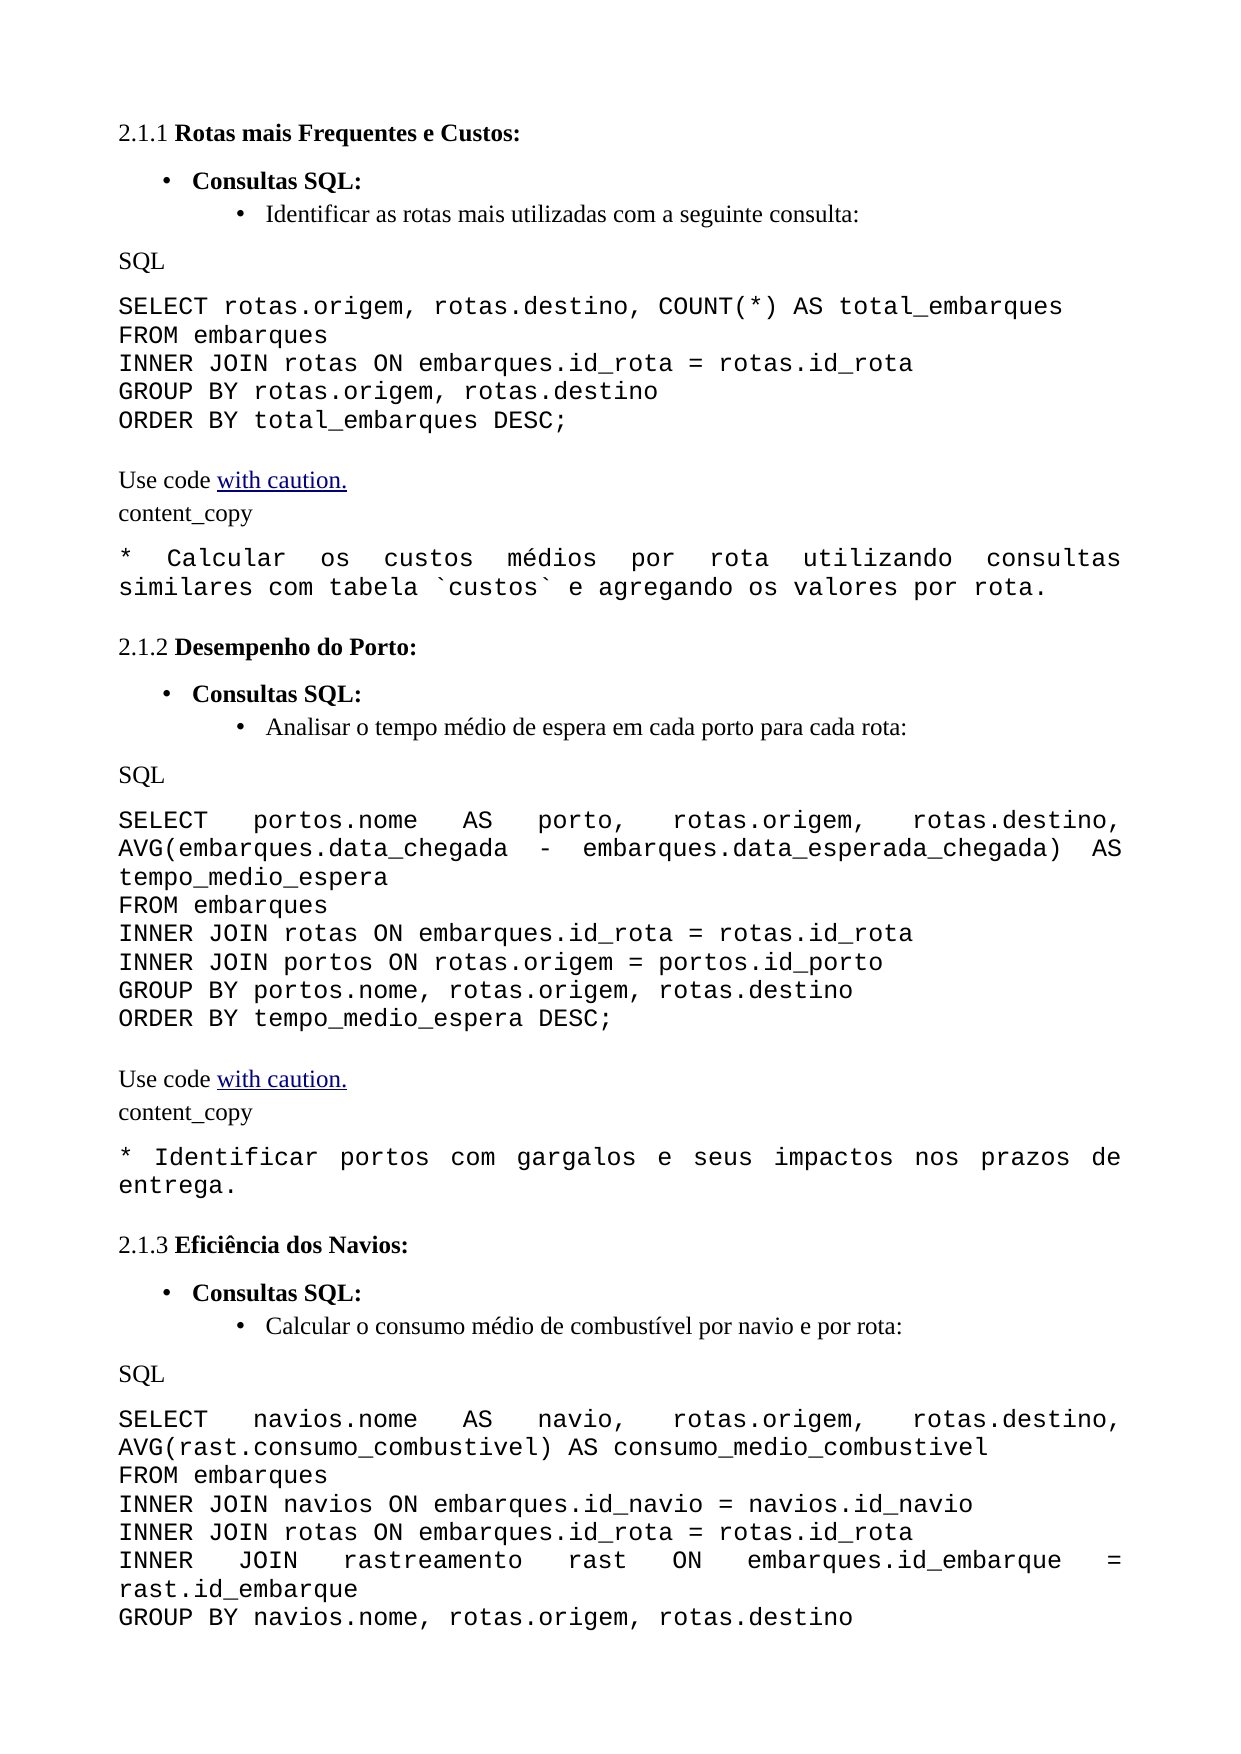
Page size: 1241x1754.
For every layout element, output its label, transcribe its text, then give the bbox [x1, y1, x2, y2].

text content_copy [118, 1097, 1122, 1126]
text INNER JOIN portos ON rotas.origem = portos.id_porto [118, 949, 1122, 978]
list Calcular o consumo médio de combustível por navio e por rota: [236, 1311, 1122, 1340]
text 2.1.3 Eficiência dos Navios: [118, 1231, 1122, 1259]
list Analisar o tempo médio de espera em cada porto para cada rota: [236, 712, 1122, 741]
text 2.1.1 Rotas mais Frequentes e Custos: [118, 118, 1122, 147]
text SELECT navios.nome AS navio, rotas.origem, rotas.destino, AVG(rast.consumo_combustivel) AS consumo_medio_combustivel [118, 1406, 1122, 1463]
text GROUP BY rotas.origem, rotas.destino [118, 379, 1122, 407]
text INNER JOIN navios ON embarques.id_navio = navios.id_navio [118, 1491, 1122, 1520]
text content_copy [118, 498, 1122, 527]
text ORDER BY total_embarques DESC; [118, 407, 1122, 436]
text FROM embarques [118, 1463, 1122, 1491]
text INNER JOIN rotas ON embarques.id_rota = rotas.id_rota [118, 1520, 1122, 1548]
text * Identificar portos com gargalos e seus impactos nos prazos de entrega. [118, 1144, 1122, 1201]
text INNER JOIN rastreamento rast ON embarques.id_embarque = rast.id_embarque [118, 1548, 1122, 1605]
text GROUP BY navios.nome, rotas.origem, rotas.destino [118, 1605, 1122, 1633]
text Use code with caution. [118, 1064, 1122, 1093]
text SELECT portos.nome AS porto, rotas.origem, rotas.destino, AVG(embarques.data_chegada - embarques.data_esperada_chegada) AS tempo_medio_espera [118, 808, 1122, 893]
text Use code with caution. [118, 465, 1122, 494]
text FROM embarques [118, 893, 1122, 921]
text SELECT rotas.origem, rotas.destino, COUNT(*) AS total_embarques [118, 294, 1122, 322]
text ORDER BY tempo_medio_espera DESC; [118, 1006, 1122, 1034]
list Identificar as rotas mais utilizadas com a seguinte consulta: [236, 199, 1122, 227]
text SQL [118, 1359, 1122, 1388]
text 2.1.2 Desempenho do Porto: [118, 632, 1122, 661]
text SQL [118, 760, 1122, 789]
text INNER JOIN rotas ON embarques.id_rota = rotas.id_rota [118, 351, 1122, 379]
text GROUP BY portos.nome, rotas.origem, rotas.destino [118, 978, 1122, 1006]
text FROM embarques [118, 322, 1122, 351]
text SQL [118, 246, 1122, 275]
text INNER JOIN rotas ON embarques.id_rota = rotas.id_rota [118, 921, 1122, 949]
text * Calcular os custos médios por rota utilizando consultas similares com tabela `custos` e agregando os valores por rota. [118, 546, 1122, 602]
list Consultas SQL: [162, 166, 1122, 194]
list Consultas SQL: [162, 679, 1122, 708]
list Consultas SQL: [162, 1278, 1122, 1307]
